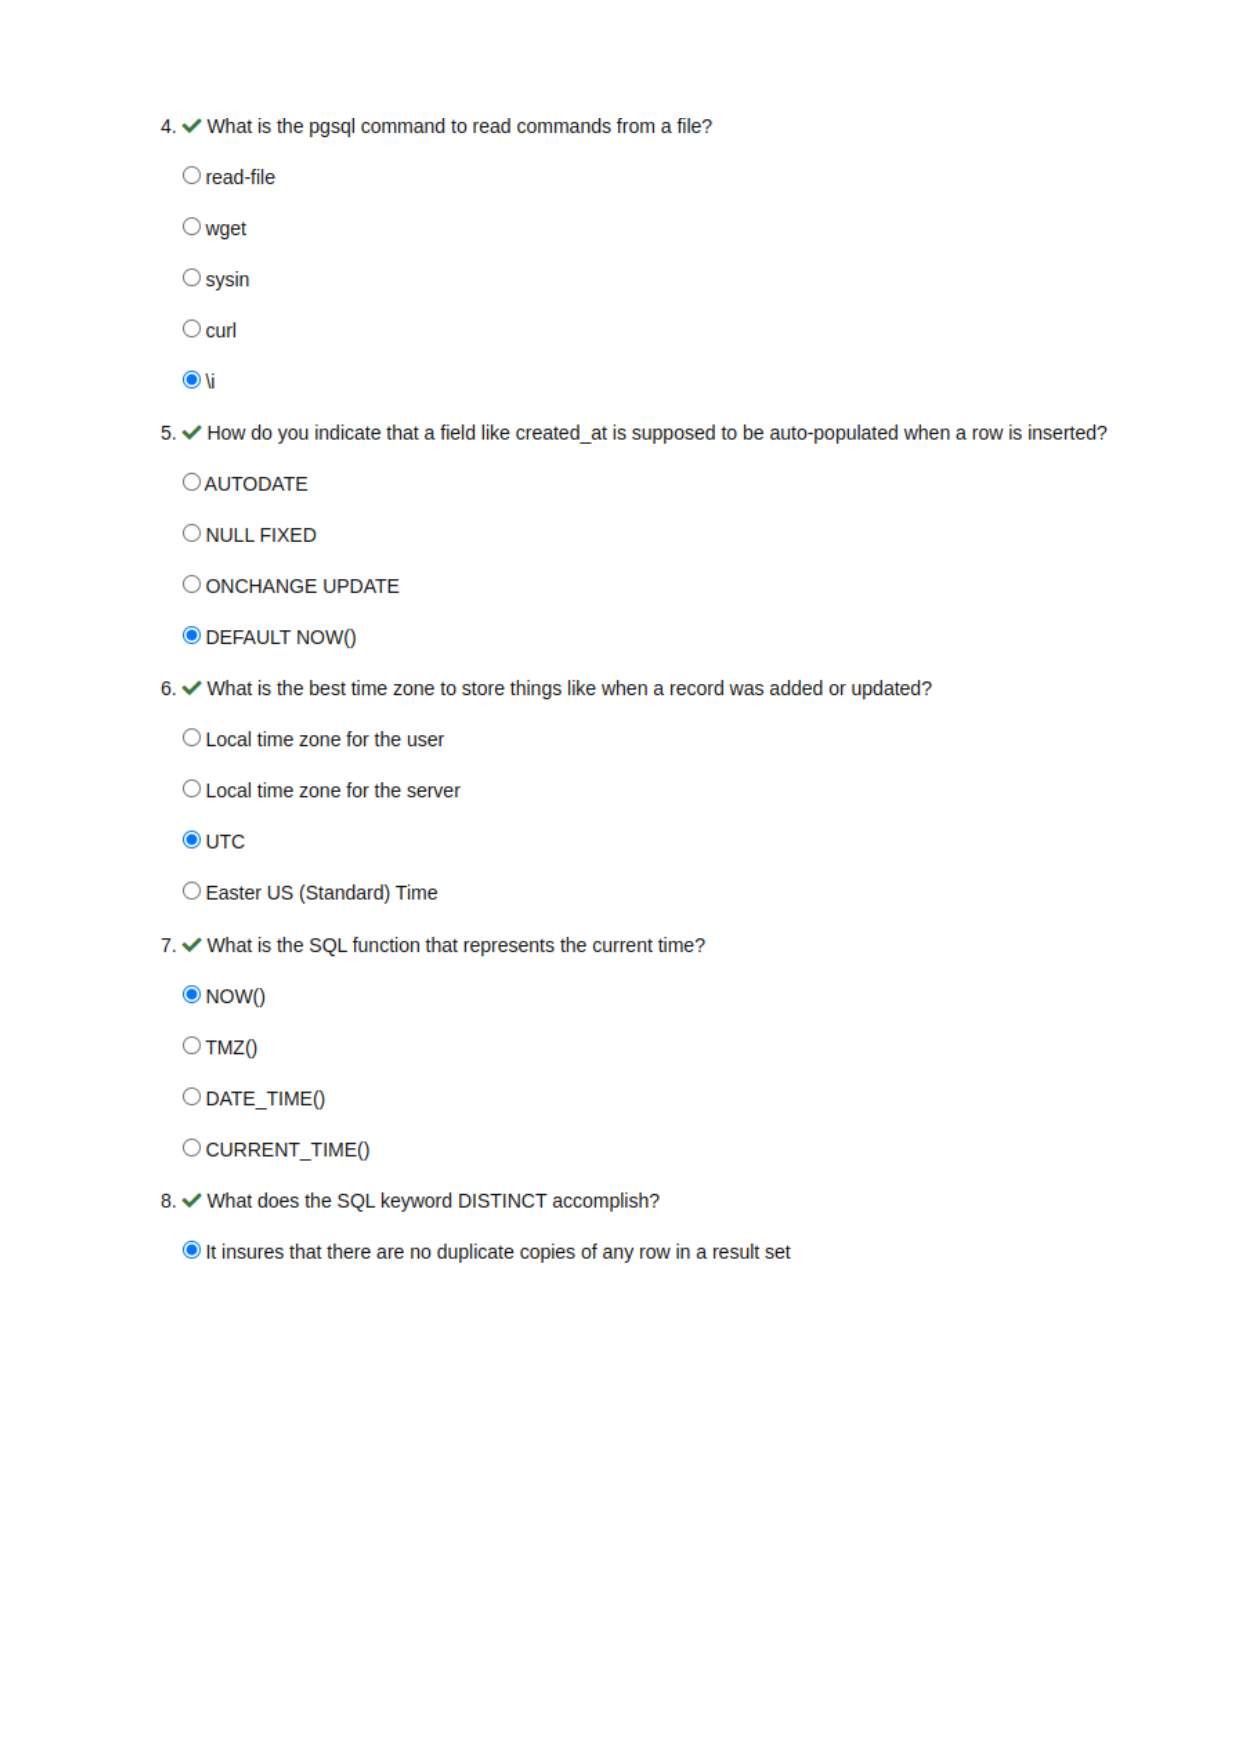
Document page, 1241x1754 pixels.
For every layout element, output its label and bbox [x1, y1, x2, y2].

picture [118, 118, 1123, 1281]
